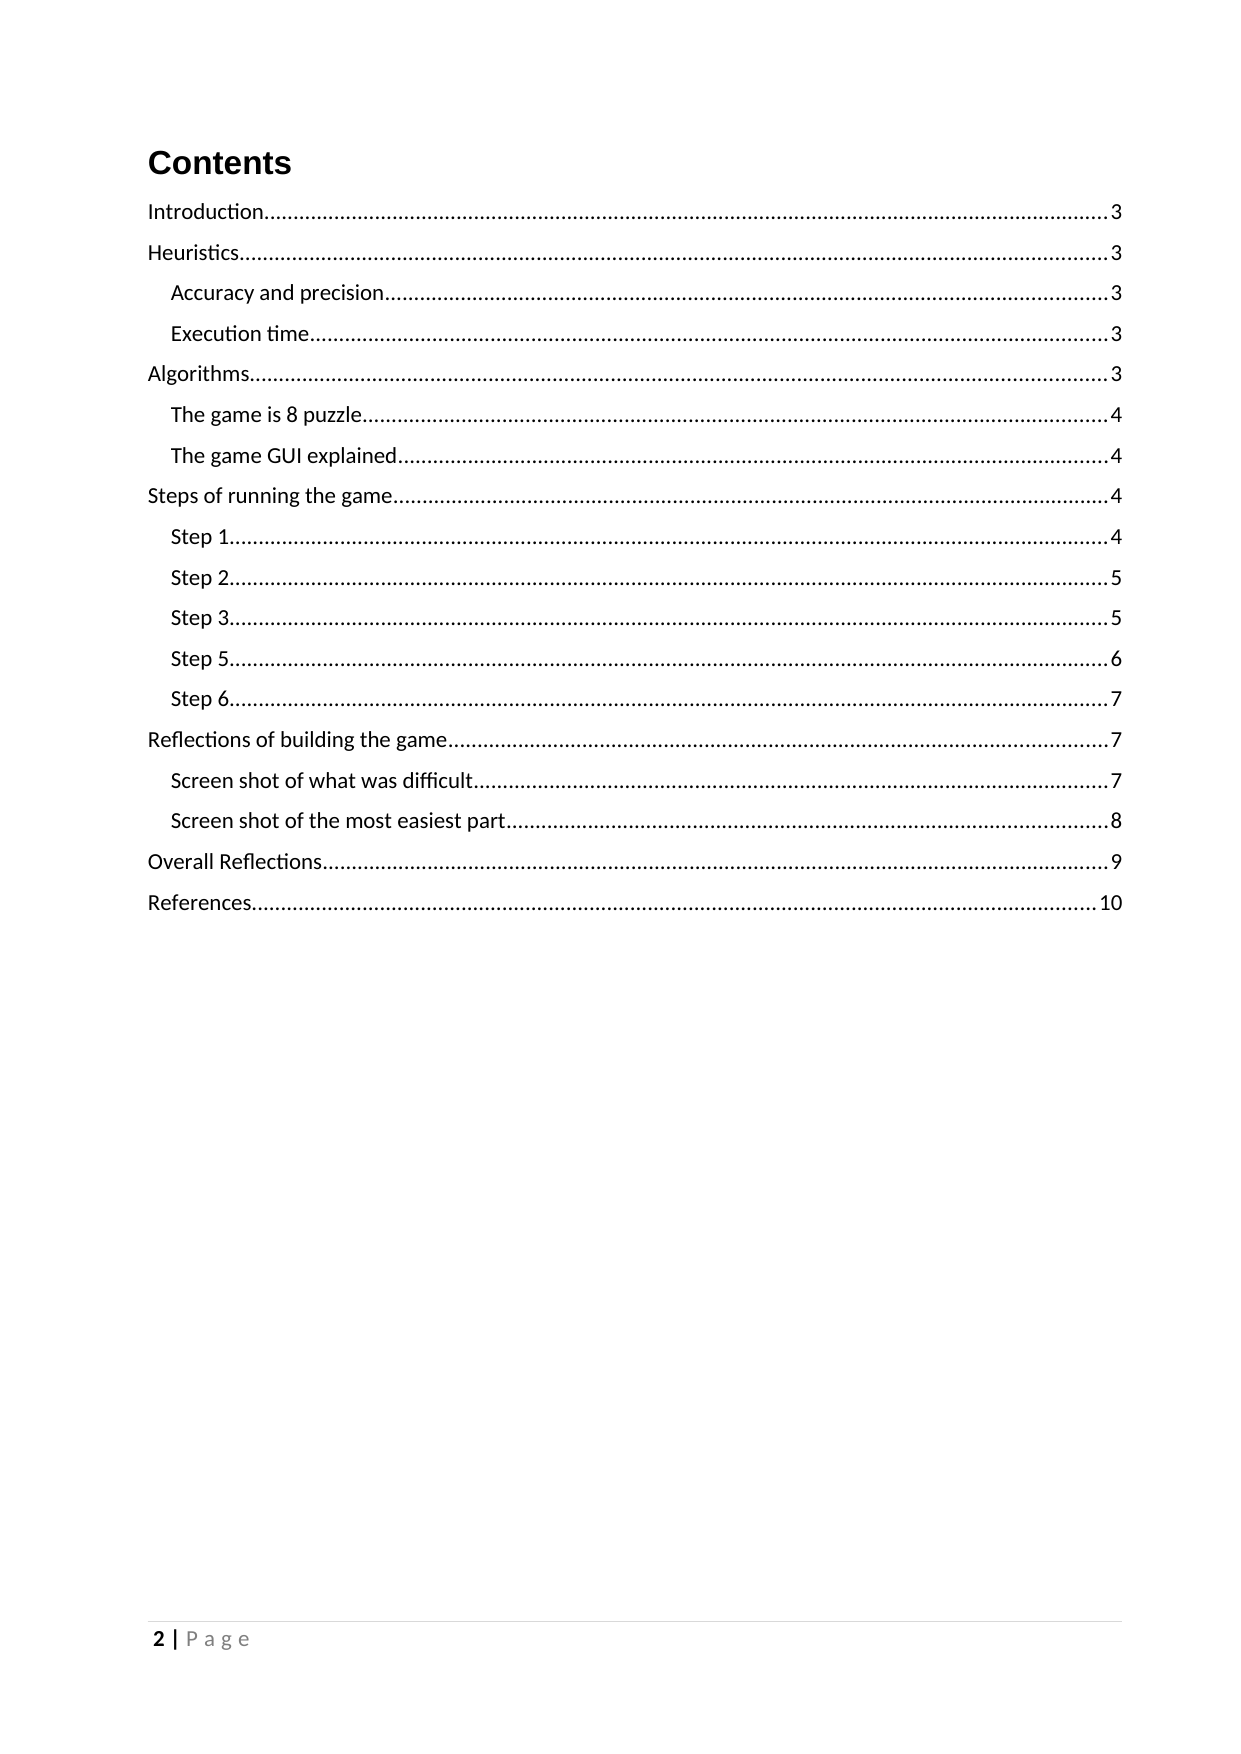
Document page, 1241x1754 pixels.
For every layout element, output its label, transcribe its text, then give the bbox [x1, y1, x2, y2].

text Accuracy and precision 3 [171, 278, 1122, 306]
text Step 3 5 [171, 603, 1122, 631]
text References 10 [148, 888, 1122, 916]
text Reflections of building the game 7 [148, 725, 1122, 753]
text Screen shot of the most easiest part 8 [171, 806, 1122, 834]
text Execution time 3 [171, 319, 1122, 347]
text Screen shot of what was difficult 7 [171, 766, 1122, 794]
text Algorithms 3 [148, 359, 1122, 388]
text Introduction 3 [148, 197, 1122, 225]
text Steps of running the game 4 [148, 481, 1122, 509]
text Overall Reflections 9 [148, 847, 1122, 875]
text The game is 8 puzzle 4 [171, 400, 1122, 428]
text Step 5 6 [171, 644, 1122, 672]
text Step 1 4 [171, 522, 1122, 550]
text The game GUI explained 4 [171, 441, 1122, 469]
text Step 6 7 [171, 684, 1122, 713]
text Heuristics 3 [148, 238, 1122, 266]
text Step 2 5 [171, 563, 1122, 591]
subtitle Contents [148, 143, 1122, 182]
